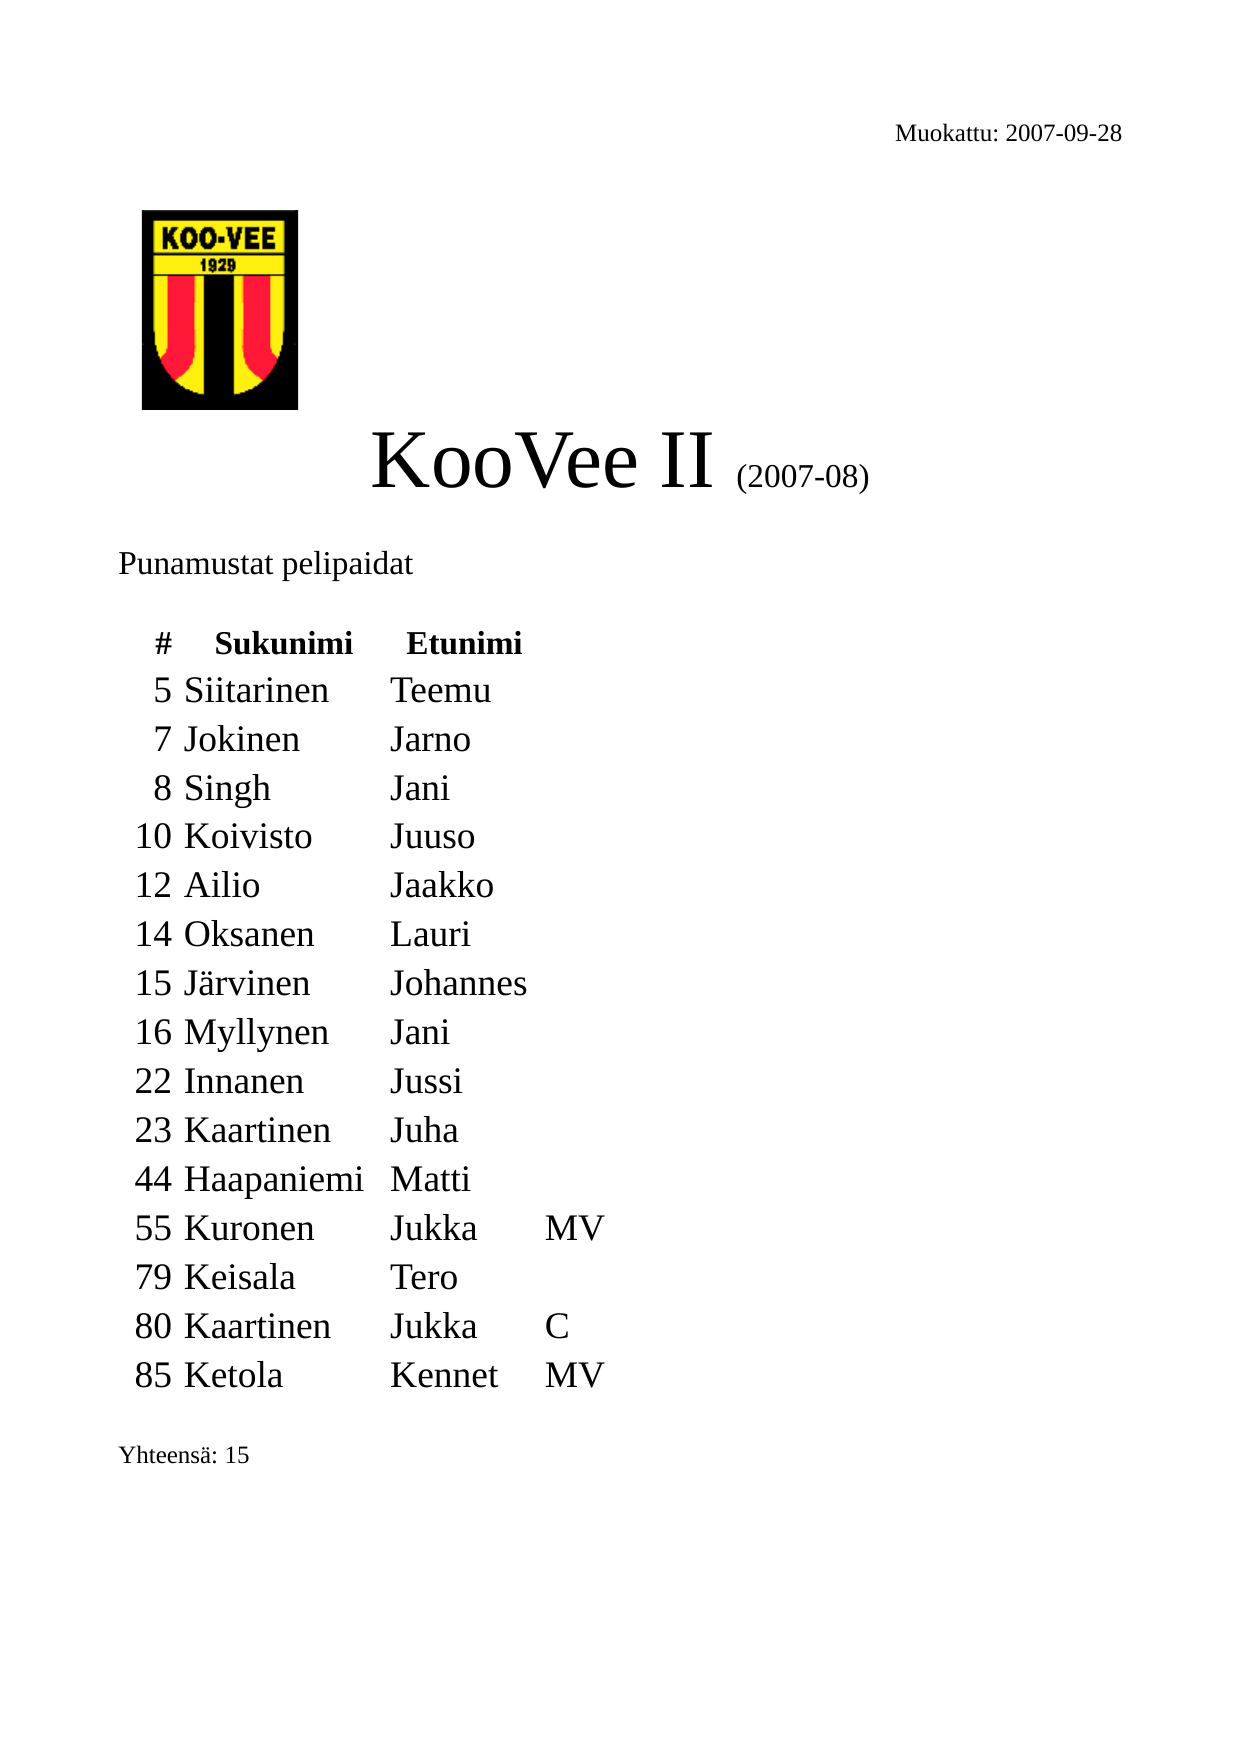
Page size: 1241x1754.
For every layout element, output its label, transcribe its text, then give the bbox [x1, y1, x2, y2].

table_cell [542, 1007, 984, 1056]
table_cell Matti [387, 1154, 542, 1203]
text Yhteensä: 15 [118, 1440, 1122, 1468]
table_cell Keisala [181, 1252, 387, 1301]
table_cell [542, 1105, 984, 1154]
table_cell [542, 762, 984, 811]
table_cell 79 [118, 1252, 181, 1301]
table_cell 5 [118, 664, 181, 713]
table_cell 23 [118, 1105, 181, 1154]
table_cell Innanen [181, 1056, 387, 1105]
table_cell [542, 909, 984, 958]
table_cell Jani [387, 762, 542, 811]
table_cell Jukka [387, 1203, 542, 1252]
table_cell [542, 1154, 984, 1203]
table_cell MV [542, 1203, 984, 1252]
table_header Sukunimi [181, 620, 387, 664]
table_cell Järvinen [181, 958, 387, 1007]
table_cell Kennet [387, 1350, 542, 1398]
table_cell 85 [118, 1350, 181, 1398]
table_cell Lauri [387, 909, 542, 958]
table_cell Juha [387, 1105, 542, 1154]
table_cell Jani [387, 1007, 542, 1056]
table_cell Kaartinen [181, 1105, 387, 1154]
table_cell MV [542, 1350, 984, 1398]
table_cell Ailio [181, 860, 387, 909]
table_cell Haapaniemi [181, 1154, 387, 1203]
table_cell 8 [118, 762, 181, 811]
table_cell Jaakko [387, 860, 542, 909]
table_cell 22 [118, 1056, 181, 1105]
picture [141, 210, 299, 410]
table_cell [542, 664, 984, 713]
table_cell [542, 958, 984, 1007]
table_cell Myllynen [181, 1007, 387, 1056]
table_cell [542, 1252, 984, 1301]
table_cell 55 [118, 1203, 181, 1252]
table_cell [542, 1056, 984, 1105]
table_cell Juuso [387, 811, 542, 860]
table_cell Teemu [387, 664, 542, 713]
table_cell 14 [118, 909, 181, 958]
table_cell Jukka [387, 1301, 542, 1349]
table_cell Jussi [387, 1056, 542, 1105]
table_cell Jokinen [181, 713, 387, 762]
table_cell [542, 713, 984, 762]
table_header # [118, 620, 181, 664]
table_cell [542, 811, 984, 860]
text KooVee II (2007-08) [118, 176, 1122, 505]
table_cell 16 [118, 1007, 181, 1056]
table_cell Siitarinen [181, 664, 387, 713]
table_cell Johannes [387, 958, 542, 1007]
text Punamustat pelipaidat [118, 543, 1122, 582]
table_header [542, 620, 984, 664]
table_cell Koivisto [181, 811, 387, 860]
table_cell 10 [118, 811, 181, 860]
table_cell 7 [118, 713, 181, 762]
table_cell Jarno [387, 713, 542, 762]
table_cell C [542, 1301, 984, 1349]
table_cell Singh [181, 762, 387, 811]
table_cell 44 [118, 1154, 181, 1203]
table_header Etunimi [387, 620, 542, 664]
table_cell Oksanen [181, 909, 387, 958]
table_cell 12 [118, 860, 181, 909]
table_cell Tero [387, 1252, 542, 1301]
table_cell Kaartinen [181, 1301, 387, 1349]
table_cell 80 [118, 1301, 181, 1349]
table_cell [542, 860, 984, 909]
table_cell Kuronen [181, 1203, 387, 1252]
table_cell 15 [118, 958, 181, 1007]
table_cell Ketola [181, 1350, 387, 1398]
